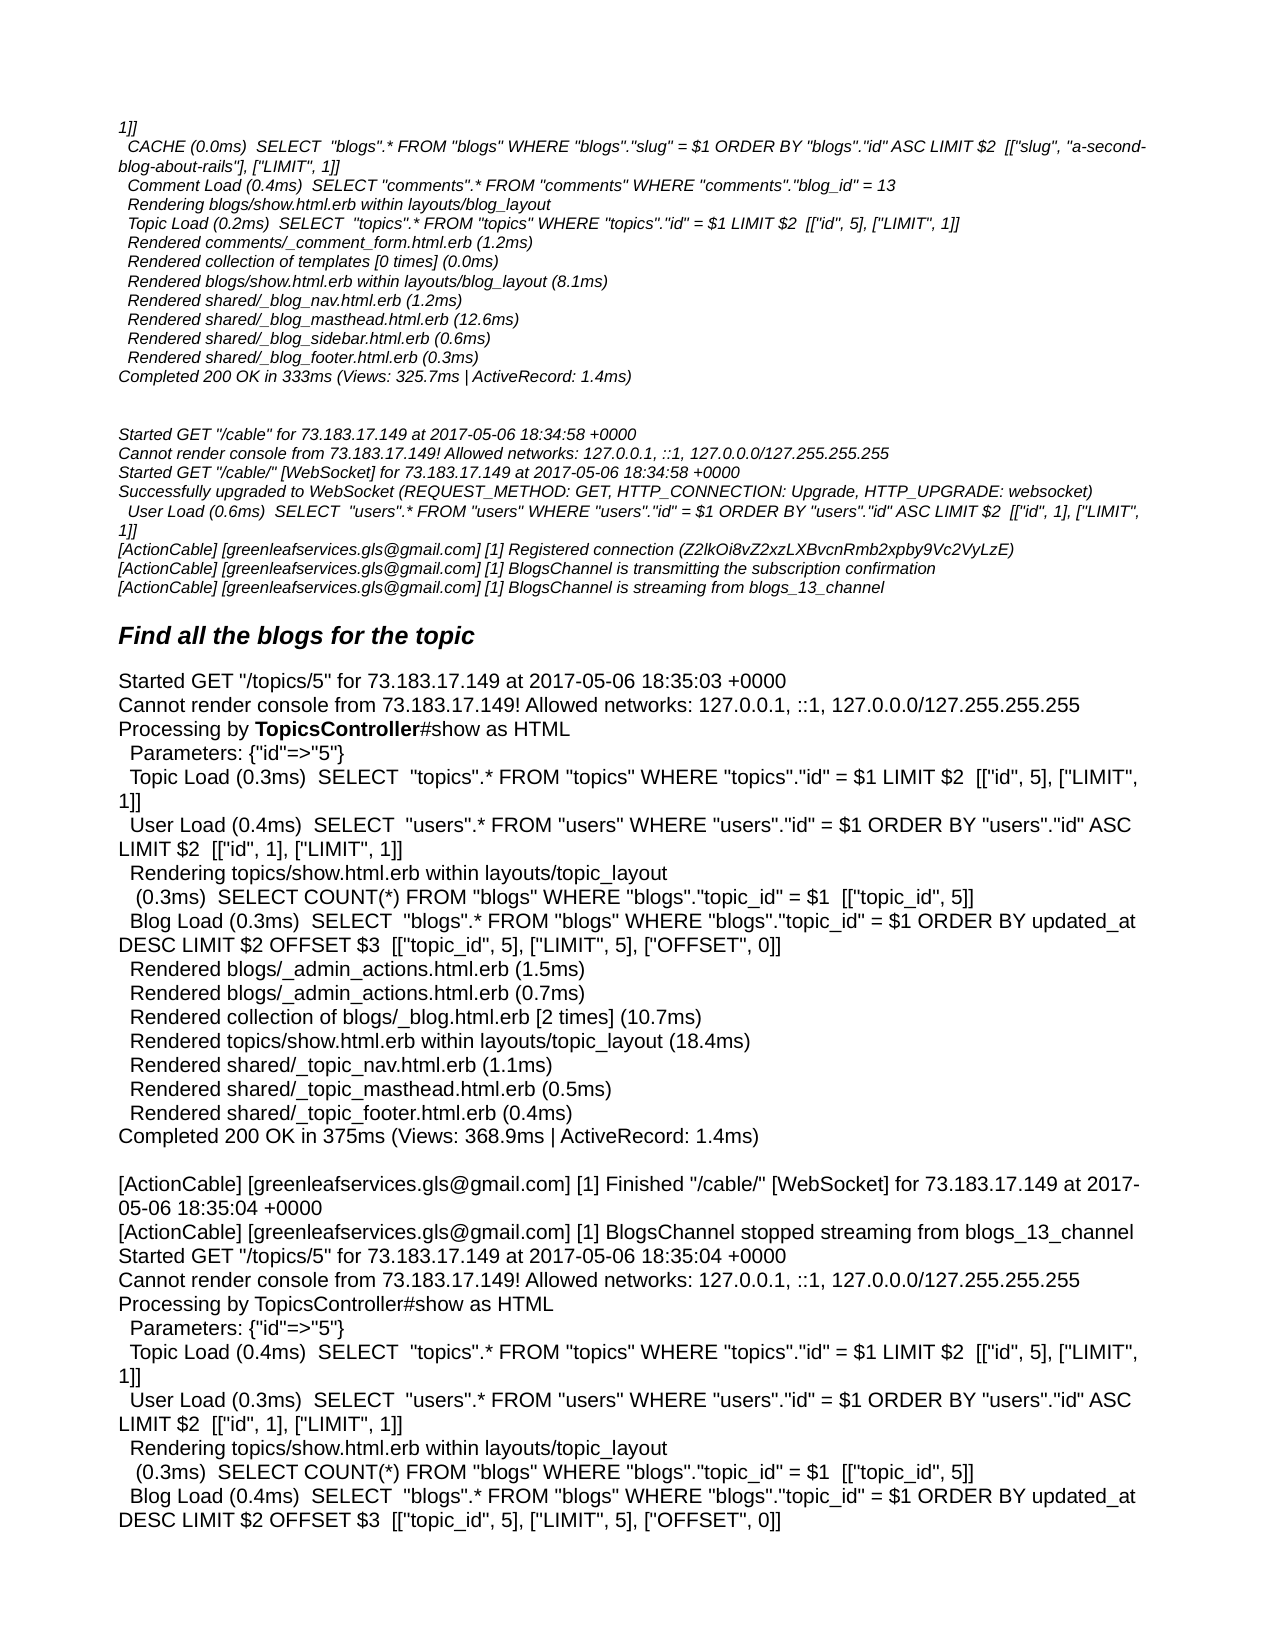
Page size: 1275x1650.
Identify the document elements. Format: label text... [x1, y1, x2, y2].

text Find all the blogs for the topic [118, 621, 1157, 650]
text Started GET "/topics/5" for 73.183.17.149 at 2017-05-06 18:35:03 +0000 Cannot render console from 73.183.17.149! Allowed networks: 127.0.0.1, ::1, 127.0.0.0/127.255.255.255 Processing by TopicsController#show as HTML Parameters: {"id"=>"5"} Topic Load (0.3ms) SELECT "topics".* FROM "topics" WHERE "topics"."id" = $1 LIMIT $2 [["id", 5], ["LIMIT", 1]] User Load (0.4ms) SELECT "users".* FROM "users" WHERE "users"."id" = $1 ORDER BY "users"."id" ASC LIMIT $2 [["id", 1], ["LIMIT", 1]] Rendering topics/show.html.erb within layouts/topic_layout (0.3ms) SELECT COUNT(*) FROM "blogs" WHERE "blogs"."topic_id" = $1 [["topic_id", 5]] Blog Load (0.3ms) SELECT "blogs".* FROM "blogs" WHERE "blogs"."topic_id" = $1 ORDER BY updated_at DESC LIMIT $2 OFFSET $3 [["topic_id", 5], ["LIMIT", 5], ["OFFSET", 0]] Rendered blogs/_admin_actions.html.erb (1.5ms) Rendered blogs/_admin_actions.html.erb (0.7ms) Rendered collection of blogs/_blog.html.erb [2 times] (10.7ms) Rendered topics/show.html.erb within layouts/topic_layout (18.4ms) Rendered shared/_topic_nav.html.erb (1.1ms) Rendered shared/_topic_masthead.html.erb (0.5ms) Rendered shared/_topic_footer.html.erb (0.4ms) Completed 200 OK in 375ms (Views: 368.9ms | ActiveRecord: 1.4ms) [ActionCable] [greenleafservices.gls@gmail.com] [1] Finished "/cable/" [WebSocket] for 73.183.17.149 at 2017-05-06 18:35:04 +0000 [ActionCable] [greenleafservices.gls@gmail.com] [1] BlogsChannel stopped streaming from blogs_13_channel Started GET "/topics/5" for 73.183.17.149 at 2017-05-06 18:35:04 +0000 Cannot render console from 73.183.17.149! Allowed networks: 127.0.0.1, ::1, 127.0.0.0/127.255.255.255 Processing by TopicsController#show as HTML Parameters: {"id"=>"5"} Topic Load (0.4ms) SELECT "topics".* FROM "topics" WHERE "topics"."id" = $1 LIMIT $2 [["id", 5], ["LIMIT", 1]] User Load (0.3ms) SELECT "users".* FROM "users" WHERE "users"."id" = $1 ORDER BY "users"."id" ASC LIMIT $2 [["id", 1], ["LIMIT", 1]] Rendering topics/show.html.erb within layouts/topic_layout (0.3ms) SELECT COUNT(*) FROM "blogs" WHERE "blogs"."topic_id" = $1 [["topic_id", 5]] Blog Load (0.4ms) SELECT "blogs".* FROM "blogs" WHERE "blogs"."topic_id" = $1 ORDER BY updated_at DESC LIMIT $2 OFFSET $3 [["topic_id", 5], ["LIMIT", 5], ["OFFSET", 0]] [118, 650, 1157, 1532]
text 1]] CACHE (0.0ms) SELECT "blogs".* FROM "blogs" WHERE "blogs"."slug" = $1 ORDER BY "blogs"."id" ASC LIMIT $2 [["slug", "a-second-blog-about-rails"], ["LIMIT", 1]] Comment Load (0.4ms) SELECT "comments".* FROM "comments" WHERE "comments"."blog_id" = 13 Rendering blogs/show.html.erb within layouts/blog_layout Topic Load (0.2ms) SELECT "topics".* FROM "topics" WHERE "topics"."id" = $1 LIMIT $2 [["id", 5], ["LIMIT", 1]] Rendered comments/_comment_form.html.erb (1.2ms) Rendered collection of templates [0 times] (0.0ms) Rendered blogs/show.html.erb within layouts/blog_layout (8.1ms) Rendered shared/_blog_nav.html.erb (1.2ms) Rendered shared/_blog_masthead.html.erb (12.6ms) Rendered shared/_blog_sidebar.html.erb (0.6ms) Rendered shared/_blog_footer.html.erb (0.3ms) Completed 200 OK in 333ms (Views: 325.7ms | ActiveRecord: 1.4ms) Started GET "/cable" for 73.183.17.149 at 2017-05-06 18:34:58 +0000 Cannot render console from 73.183.17.149! Allowed networks: 127.0.0.1, ::1, 127.0.0.0/127.255.255.255 Started GET "/cable/" [WebSocket] for 73.183.17.149 at 2017-05-06 18:34:58 +0000 Successfully upgraded to WebSocket (REQUEST_METHOD: GET, HTTP_CONNECTION: Upgrade, HTTP_UPGRADE: websocket) User Load (0.6ms) SELECT "users".* FROM "users" WHERE "users"."id" = $1 ORDER BY "users"."id" ASC LIMIT $2 [["id", 1], ["LIMIT", 1]] [ActionCable] [greenleafservices.gls@gmail.com] [1] Registered connection (Z2lkOi8vZ2xzLXBvcnRmb2xpby9Vc2VyLzE) [ActionCable] [greenleafservices.gls@gmail.com] [1] BlogsChannel is transmitting the subscription confirmation [ActionCable] [greenleafservices.gls@gmail.com] [1] BlogsChannel is streaming from blogs_13_channel [118, 118, 1157, 597]
